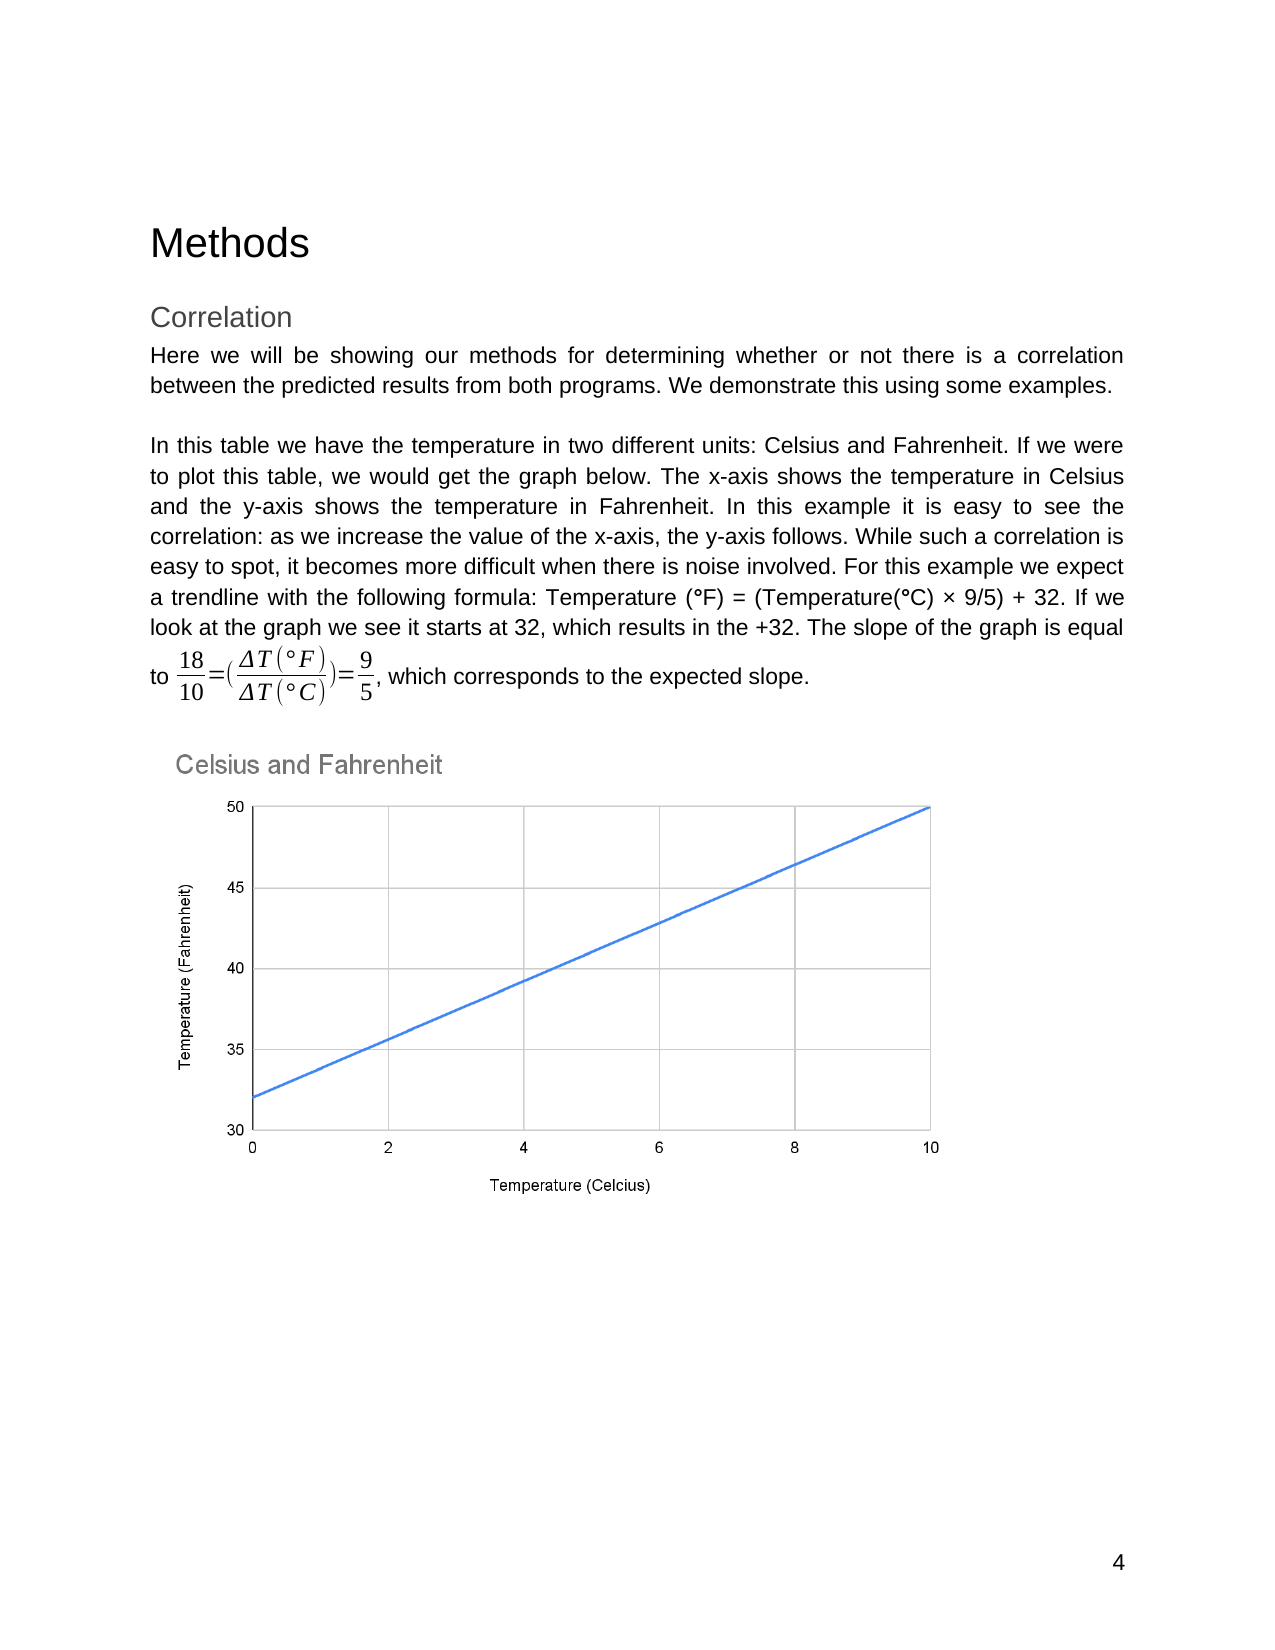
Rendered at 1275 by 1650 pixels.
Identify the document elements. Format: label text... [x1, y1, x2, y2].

text In this table we have the temperature in two different units: Celsius and Fahrenheit. If we were to plot this table, we would get the graph below. The x-axis shows the temperature in Celsius and the y-axis shows the temperature in Fahrenheit. In this example it is easy to see the correlation: as we increase the value of the x-axis, the y-axis follows. While such a correlation is easy to spot, it becomes more difficult when there is noise involved. For this example we expect a trendline with the following formula: Temperature (°F) = (Temperature(°C) × 9/5) + 32. If we look at the graph we see it starts at 32, which results in the +32. The slope of the graph is equal to , which corresponds to the expected slope. [150, 432, 1125, 708]
subtitle Correlation [150, 300, 1125, 333]
text Here we will be showing our methods for determining whether or not there is a correlation between the predicted results from both programs. We demonstrate this using some examples. [150, 342, 1125, 398]
picture [150, 723, 955, 1222]
subtitle Methods [150, 219, 1125, 267]
